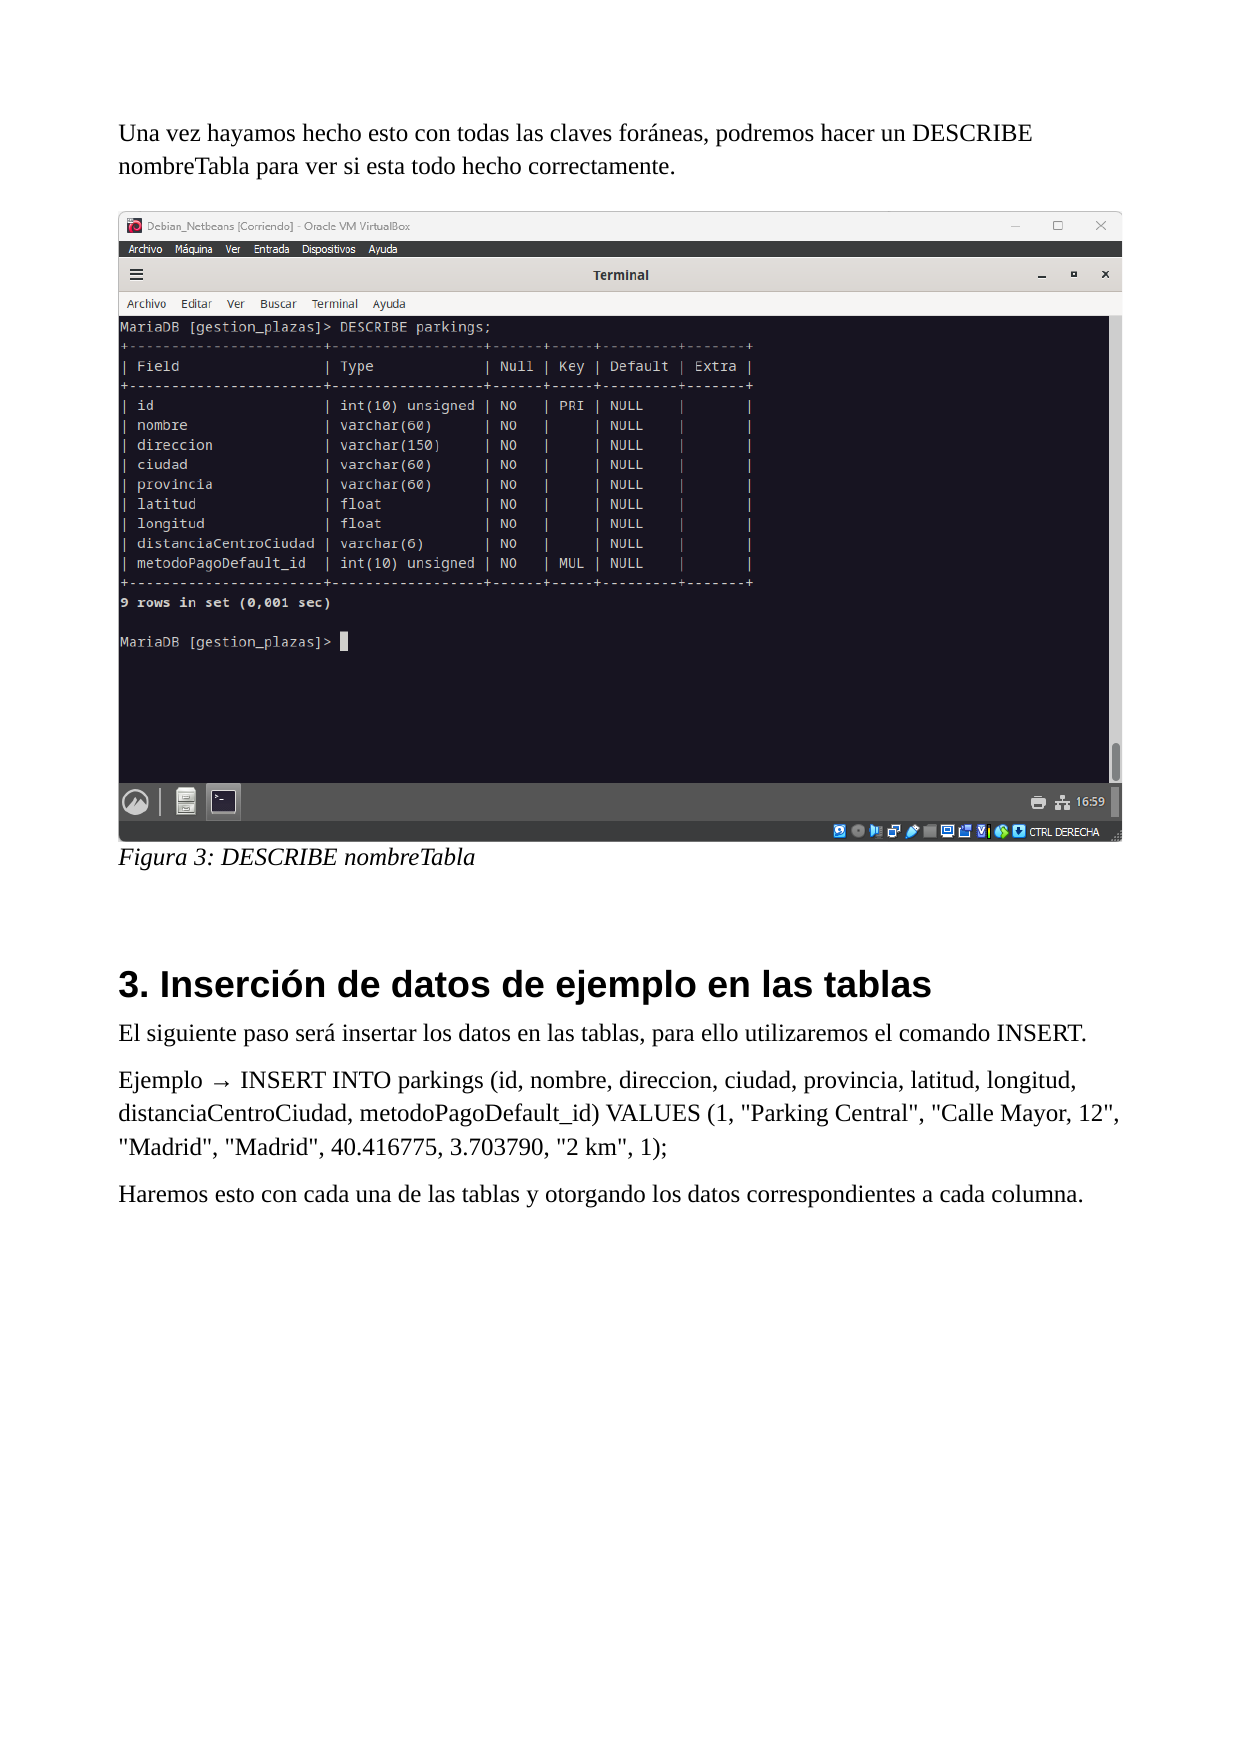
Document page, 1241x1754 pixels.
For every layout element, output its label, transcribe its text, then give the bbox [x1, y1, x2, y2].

picture [118, 211, 1123, 842]
text Haremos esto con cada una de las tablas y otorgando los datos correspondientes a cada columna. [118, 1179, 1122, 1208]
text Ejemplo → INSERT INTO parkings (id, nombre, direccion, ciudad, provincia, latitud, longitud, distanciaCentroCiudad, metodoPagoDefault_id) VALUES (1, "Parking Central", "Calle Mayor, 12", "Madrid", "Madrid", 40.416775, 3.703790, "2 km", 1); [118, 1066, 1122, 1160]
text El siguiente paso será insertar los datos en las tablas, para ello utilizaremos el comando INSERT. [118, 1018, 1122, 1047]
text Figura 3: DESCRIBE nombreTabla [118, 842, 1122, 871]
subtitle 3. Inserción de datos de ejemplo en las tablas [118, 962, 1122, 1005]
text Una vez hayamos hecho esto con todas las claves foráneas, podremos hacer un DESCRIBE nombreTabla para ver si esta todo hecho correctamente. [118, 118, 1122, 180]
